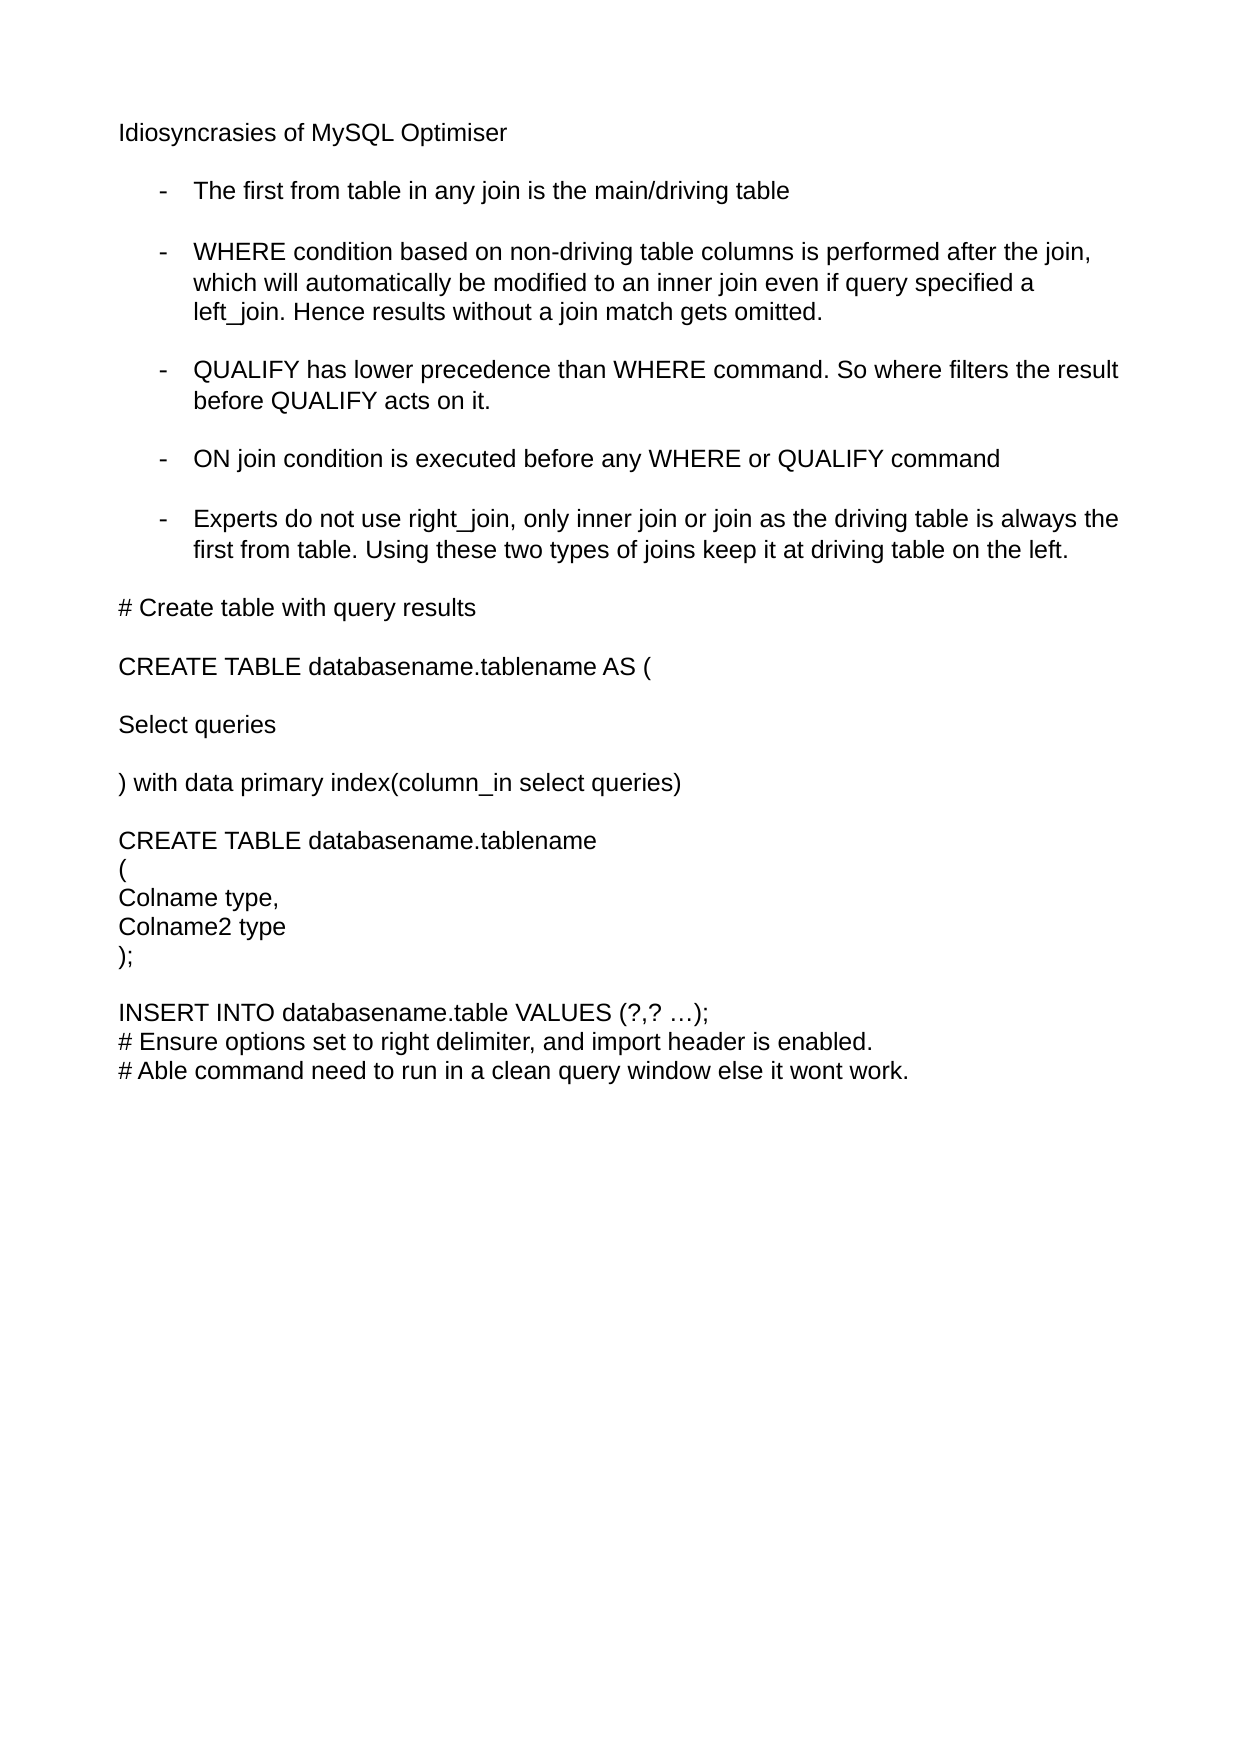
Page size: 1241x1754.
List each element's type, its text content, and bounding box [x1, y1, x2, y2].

text Idiosyncrasies of MySQL Optimiser [118, 118, 1122, 147]
text ) with data primary index(column_in select queries) [118, 768, 1122, 797]
text # Able command need to run in a clean query window else it wont work. [118, 1056, 1122, 1084]
text CREATE TABLE databasename.tablename AS ( [118, 652, 1122, 680]
list QUALIFY has lower precedence than WHERE command. So where filters the result before QUALIFY acts on it. [156, 355, 1122, 414]
text ); [118, 941, 1122, 969]
text # Create table with query results [118, 593, 1122, 622]
text Colname2 type [118, 912, 1122, 941]
list Experts do not use right_join, only inner join or join as the driving table is always the first from table. Using these two types of joins keep it at driving table on the left. [156, 504, 1122, 564]
list WHERE condition based on non-driving table columns is performed after the join, which will automatically be modified to an inner join even if query specified a left_join. Hence results without a join match gets omitted. [156, 237, 1122, 325]
text Select queries [118, 710, 1122, 739]
text Colname type, [118, 883, 1122, 912]
text INSERT INTO databasename.table VALUES (?,? …); [118, 998, 1122, 1027]
text CREATE TABLE databasename.tablename [118, 826, 1122, 854]
list The first from table in any join is the main/driving table [156, 176, 1122, 207]
text ( [118, 854, 1122, 883]
list ON join condition is executed before any WHERE or QUALIFY command [156, 444, 1122, 475]
text # Ensure options set to right delimiter, and import header is enabled. [118, 1027, 1122, 1056]
